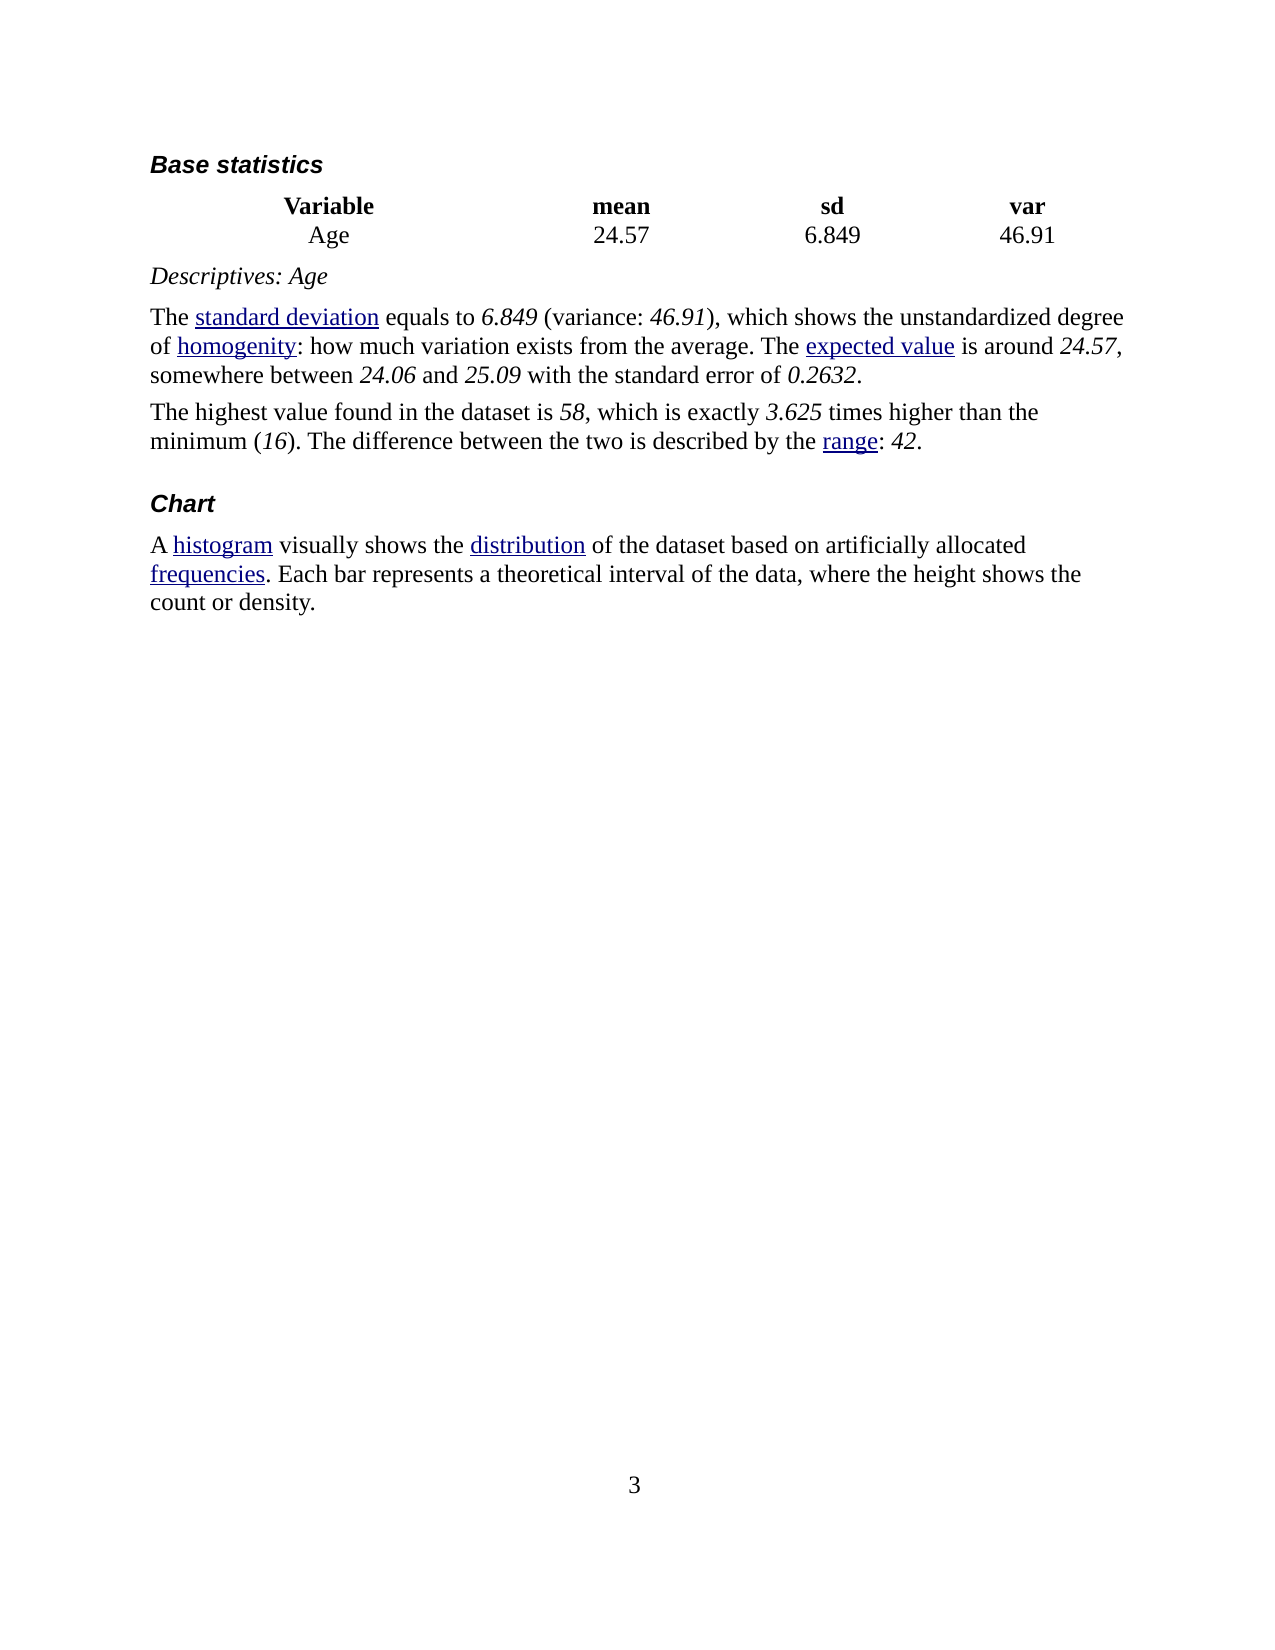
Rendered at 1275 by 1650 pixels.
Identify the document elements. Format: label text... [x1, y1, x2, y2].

text A histogram visually shows the distribution of the dataset based on artificially allocated frequencies. Each bar represents a theoretical interval of the data, where the height shows the count or density. [150, 530, 1125, 616]
table_header Variable [150, 191, 507, 220]
table_cell 46.91 [930, 220, 1125, 248]
text The highest value found in the dataset is 58, which is exactly 3.625 times higher than the minimum (16). The difference between the two is described by the range: 42. [150, 397, 1125, 455]
table_cell 6.849 [735, 220, 930, 248]
text Descriptives: Age [150, 261, 1125, 290]
table_header sd [735, 191, 930, 220]
table_header mean [508, 191, 735, 220]
subtitle Base statistics [150, 150, 1125, 178]
table_cell 24.57 [508, 220, 735, 248]
subtitle Chart [150, 489, 1125, 517]
text The standard deviation equals to 6.849 (variance: 46.91), which shows the unstandardized degree of homogenity: how much variation exists from the average. The expected value is around 24.57, somewhere between 24.06 and 25.09 with the standard error of 0.2632. [150, 302, 1125, 388]
table_cell Age [150, 220, 507, 248]
table_header var [930, 191, 1125, 220]
